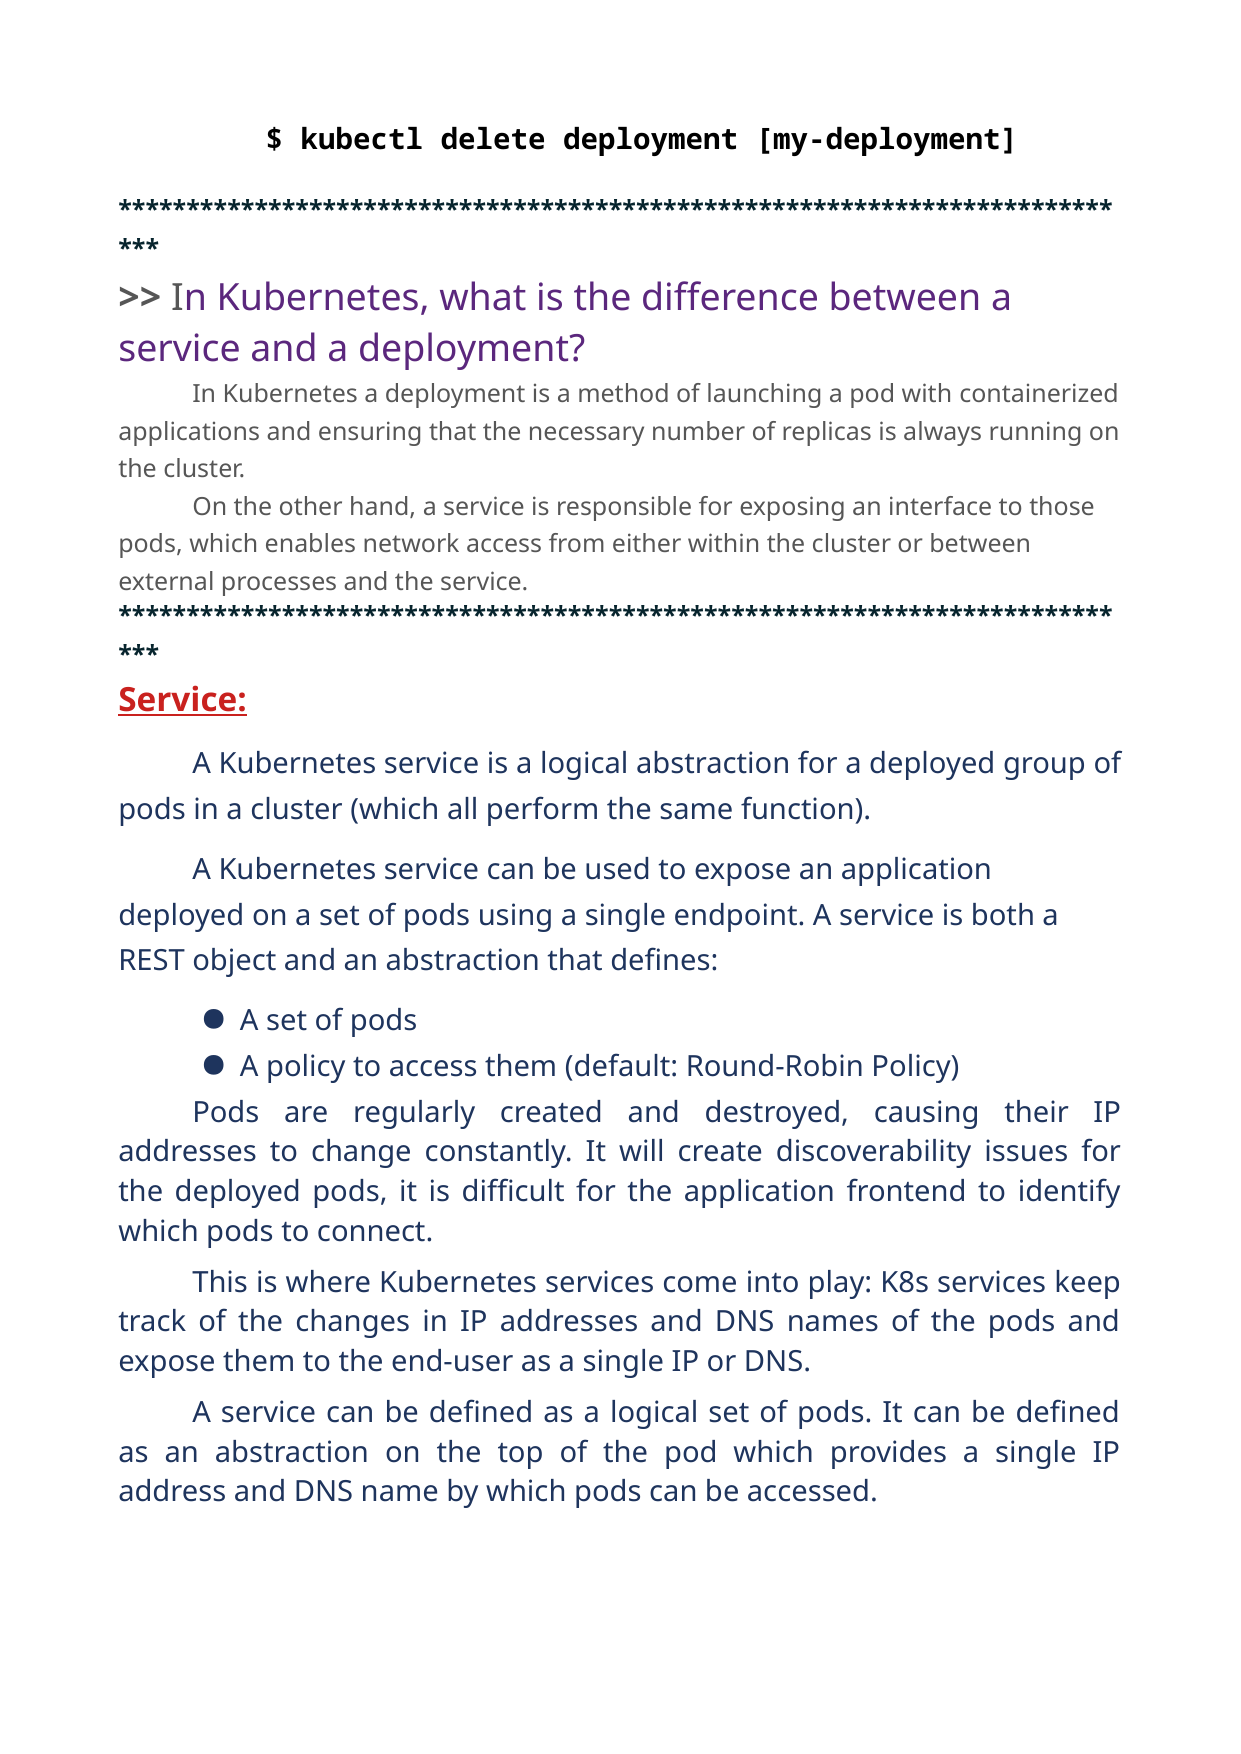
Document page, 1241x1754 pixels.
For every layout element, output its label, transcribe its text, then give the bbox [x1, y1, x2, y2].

text A Kubernetes service is a logical abstraction for a deployed group of pods in a cluster (which all perform the same function). [118, 742, 1122, 828]
list $ kubectl delete deployment [my-deployment] [236, 118, 1122, 158]
text A service can be defined as a logical set of pods. It can be defined as an abstraction on the top of the pod which provides a single IP address and DNS name by which pods can be accessed. [118, 1391, 1122, 1510]
text In Kubernetes a deployment is a method of launching a pod with containerized applications and ensuring that the necessary number of replicas is always running on the cluster. [118, 372, 1122, 485]
subtitle >> In Kubernetes, what is the difference between a service and a deployment? [118, 270, 1122, 372]
text A Kubernetes service can be used to expose an application deployed on a set of pods using a single endpoint. A service is both a REST object and an abstraction that defines: [118, 848, 1122, 979]
list A set of pods [118, 1000, 1122, 1039]
text This is where Kubernetes services come into play: K8s services keep track of the changes in IP addresses and DNS names of the pods and expose them to the end-user as a single IP or DNS. [118, 1261, 1122, 1380]
text **************************************************************************** [118, 192, 1122, 265]
list A policy to access them (default: Round-Robin Policy) [118, 1045, 1122, 1085]
text On the other hand, a service is responsible for exposing an interface to those pods, which enables network access from either within the cluster or between external processes and the service. [118, 485, 1122, 597]
text Service: [118, 676, 1122, 721]
text Pods are regularly created and destroyed, causing their IP addresses to change constantly. It will create discoverability issues for the deployed pods, it is difficult for the application frontend to identify which pods to connect. [118, 1091, 1122, 1250]
text **************************************************************************** [118, 597, 1122, 671]
